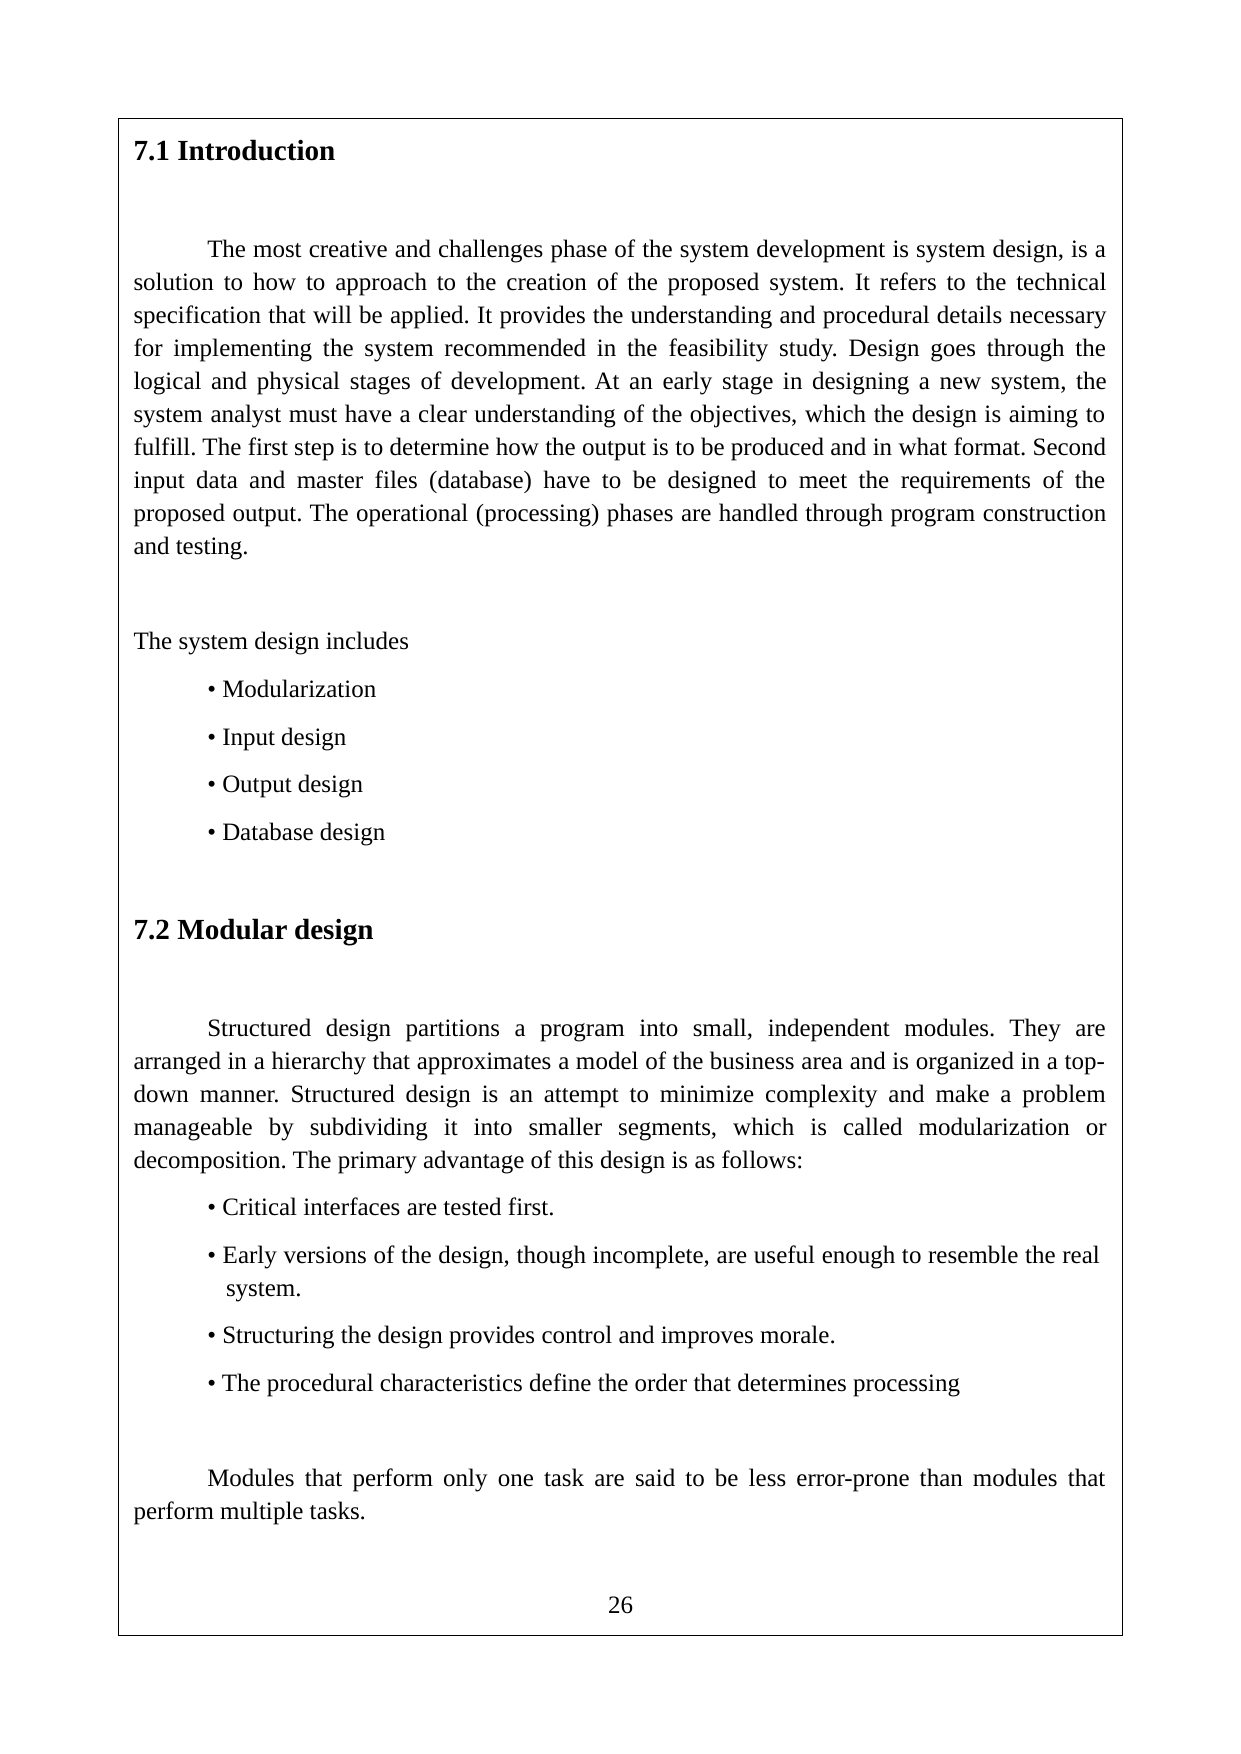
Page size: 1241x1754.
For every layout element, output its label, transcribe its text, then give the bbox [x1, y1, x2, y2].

text • Critical interfaces are tested first. [133, 1192, 1107, 1221]
text Modules that perform only one task are said to be less error-prone than modules that perform multiple tasks. [133, 1463, 1107, 1525]
text • Structuring the design provides control and improves morale. [133, 1321, 1107, 1349]
text Structured design partitions a program into small, independent modules. They are arranged in a hierarchy that approximates a model of the business area and is organized in a top-down manner. Structured design is an attempt to minimize complexity and make a problem manageable by subdividing it into smaller segments, which is called modularization or decomposition. The primary advantage of this design is as follows: [133, 1013, 1107, 1173]
text • Modularization [133, 674, 1107, 703]
text • The procedural characteristics define the order that determines processing [133, 1368, 1107, 1397]
text • Input design [133, 722, 1107, 750]
text • Output design [133, 769, 1107, 798]
text • Early versions of the design, though incomplete, are useful enough to resemble the real system. [133, 1240, 1107, 1302]
text The system design includes [133, 626, 1107, 655]
text 7.2 Modular design [133, 912, 1107, 946]
text • Database design [133, 817, 1107, 846]
text The most creative and challenges phase of the system development is system design, is a solution to how to approach to the creation of the proposed system. It refers to the technical specification that will be applied. It provides the understanding and procedural details necessary for implementing the system recommended in the feasibility study. Design goes through the logical and physical stages of development. At an early stage in designing a new system, the system analyst must have a clear understanding of the objectives, which the design is aiming to fulfill. The first step is to determine how the output is to be produced and in what format. Second input data and master files (database) have to be designed to meet the requirements of the proposed output. The operational (processing) phases are handled through program construction and testing. [133, 234, 1107, 560]
text 7.1 Introduction [133, 133, 1107, 167]
